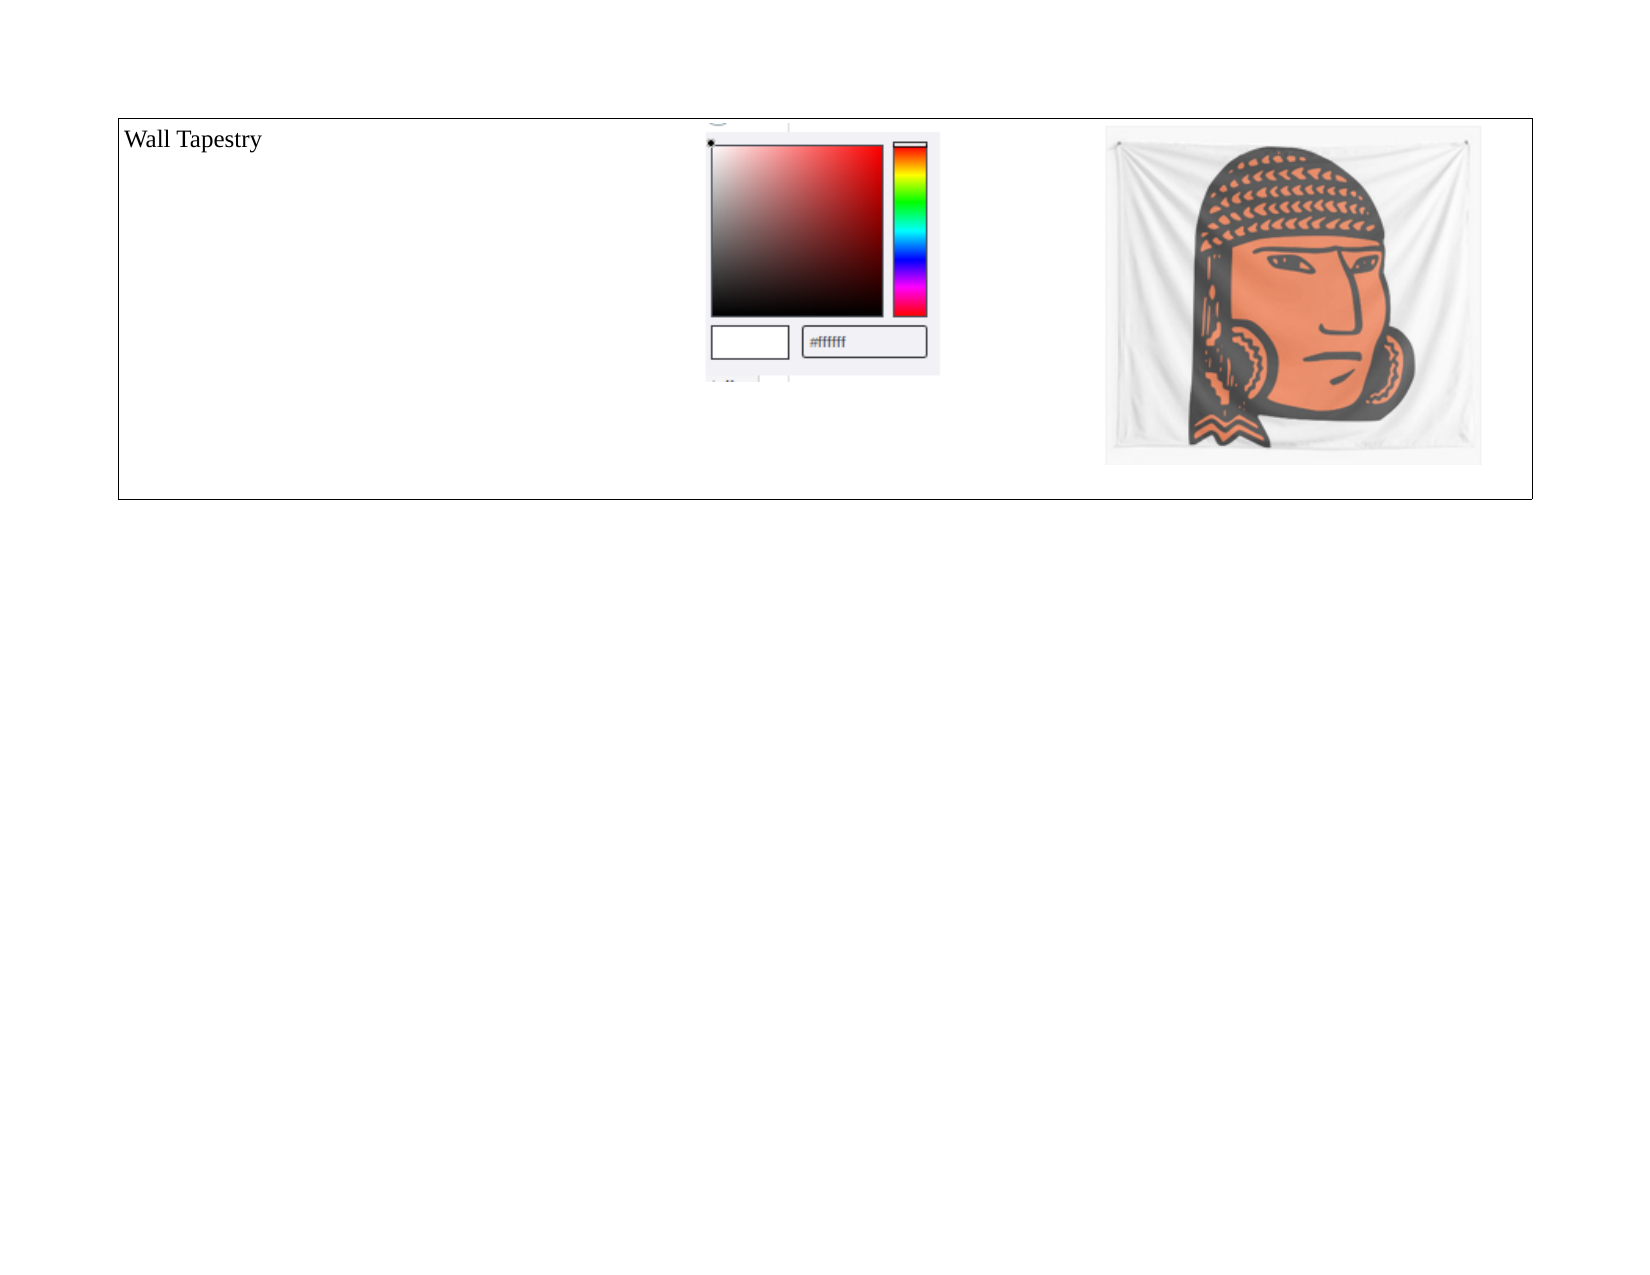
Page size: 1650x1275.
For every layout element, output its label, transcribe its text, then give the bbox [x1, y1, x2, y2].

picture [1090, 123, 1502, 465]
picture [705, 123, 945, 382]
table_cell [1061, 119, 1532, 499]
table_cell [589, 119, 1061, 499]
table_cell Wall Tapestry [119, 119, 589, 499]
